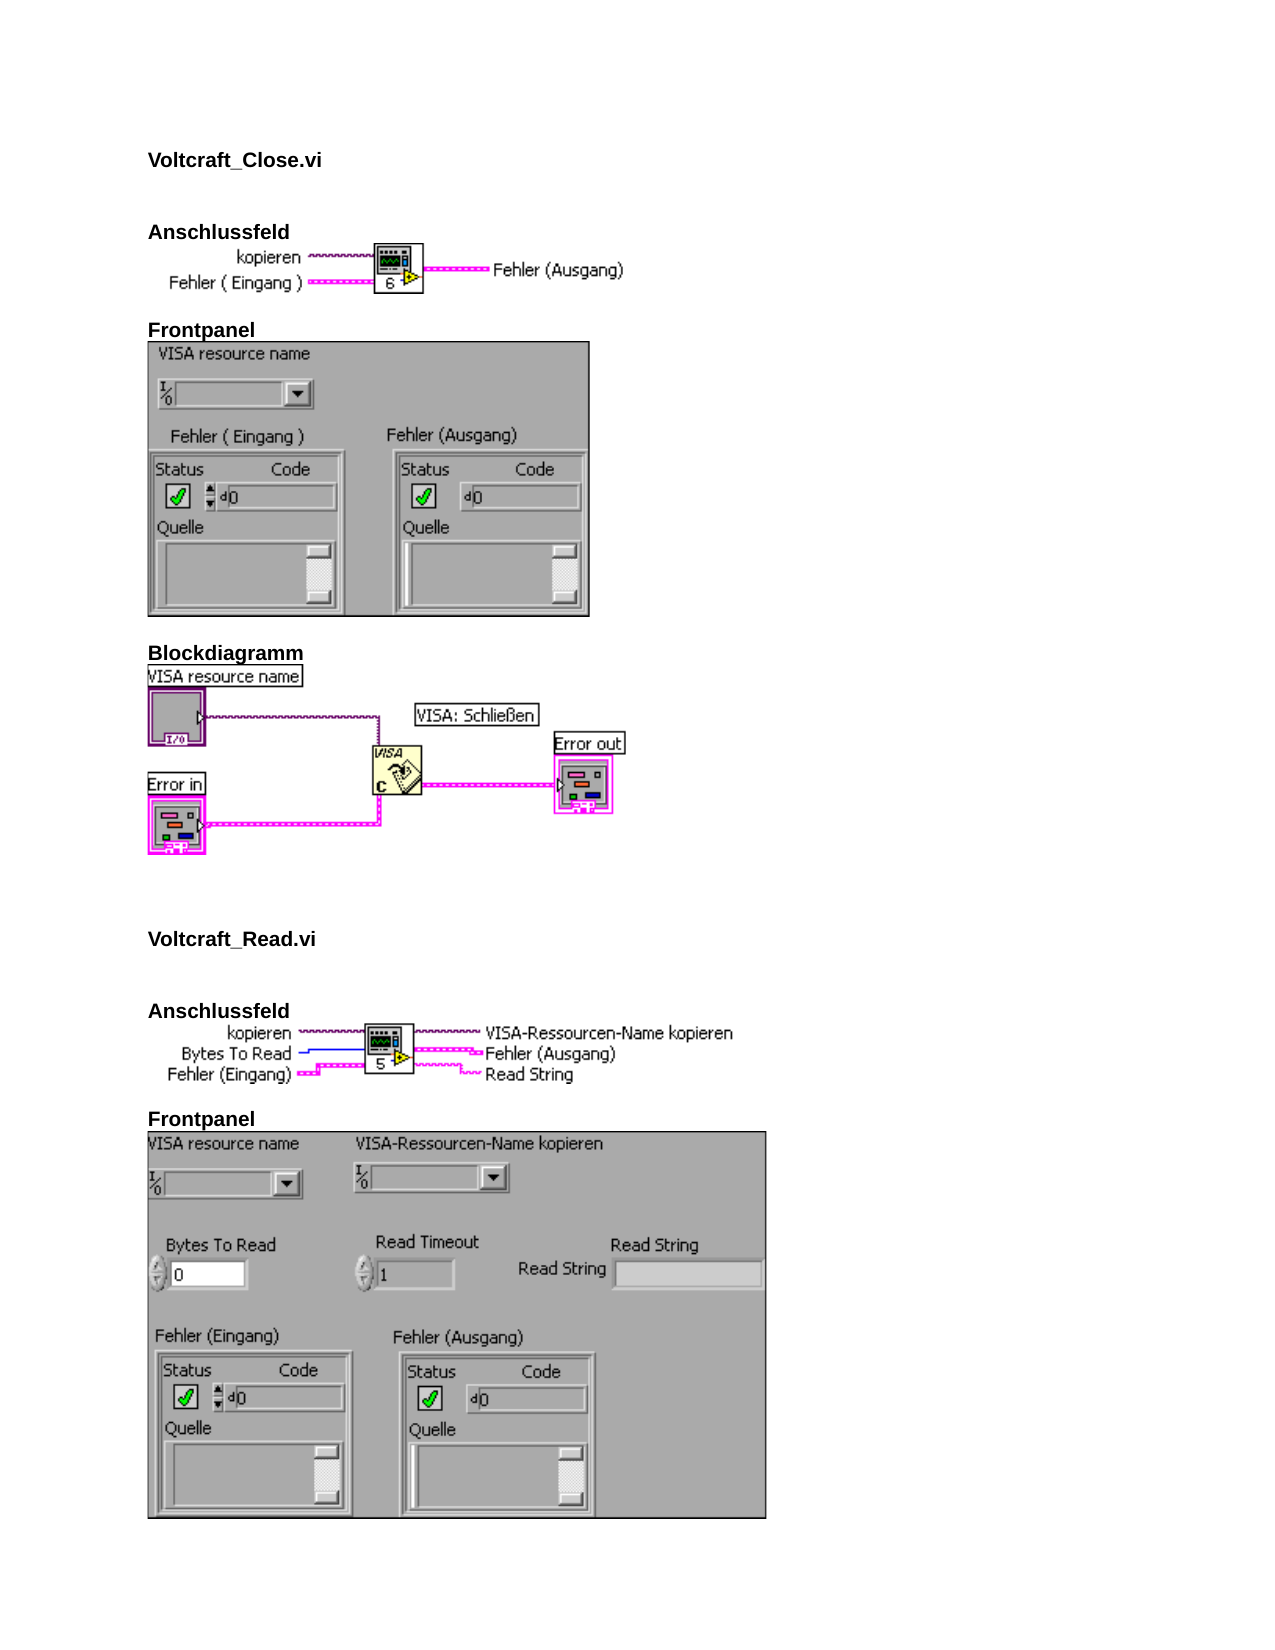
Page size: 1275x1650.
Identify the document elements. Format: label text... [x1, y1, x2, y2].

text Voltcraft_Read.vi [148, 927, 1127, 951]
picture [147, 341, 590, 617]
picture [147, 1131, 767, 1519]
picture [147, 664, 626, 855]
text Anschlussfeld [148, 219, 1127, 243]
text Frontpanel [148, 1107, 1127, 1131]
text Blockdiagramm [148, 640, 1127, 664]
text Voltcraft_Close.vi [148, 148, 1127, 172]
picture [147, 243, 648, 294]
text Anschlussfeld [148, 998, 1127, 1022]
text Frontpanel [148, 317, 1127, 341]
picture [147, 1022, 781, 1084]
